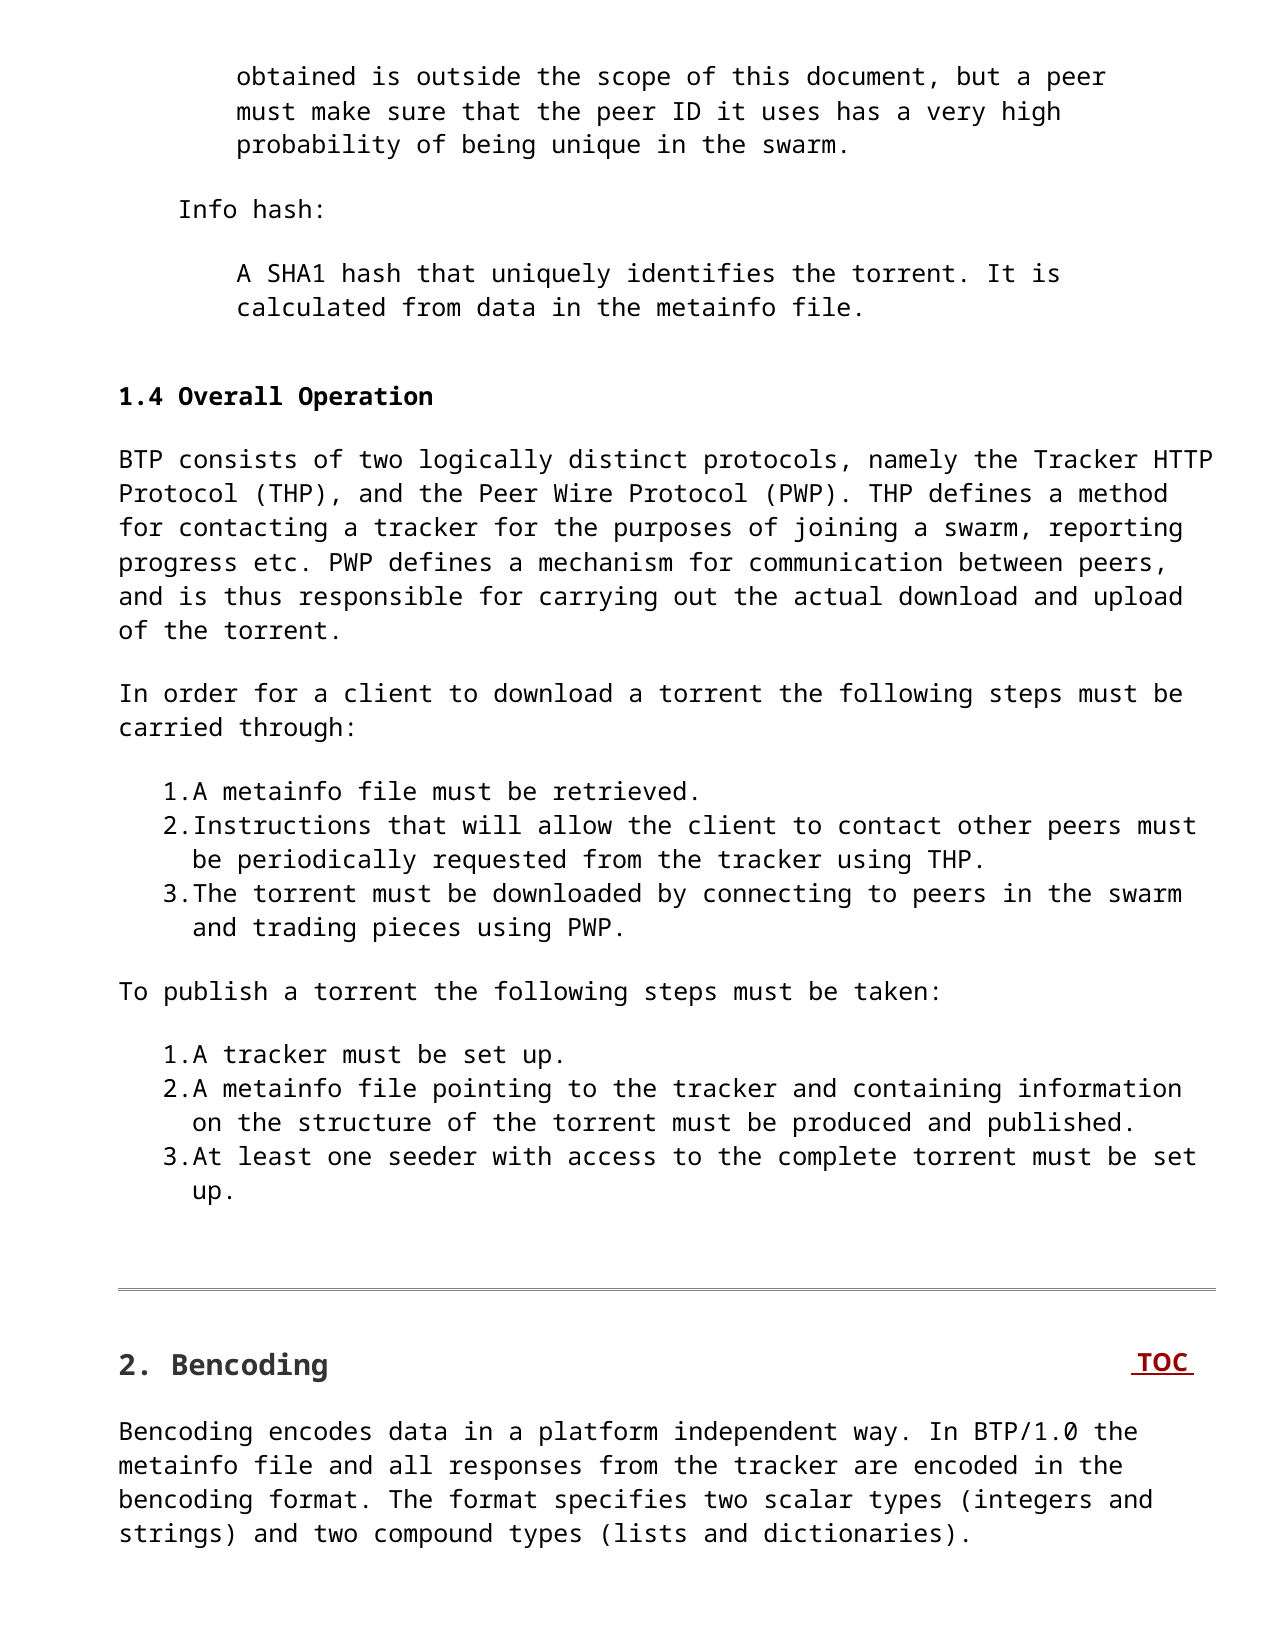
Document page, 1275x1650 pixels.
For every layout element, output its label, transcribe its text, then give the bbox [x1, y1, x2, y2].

subtitle 2. Bencoding [118, 1344, 1216, 1384]
text To publish a torrent the following steps must be taken: [118, 973, 1216, 1007]
list At least one seeder with access to the complete torrent must be set up. [162, 1139, 1216, 1207]
list A SHA1 hash that uniquely identifies the torrent. It is calculated from data in the metainfo file. [236, 255, 1157, 323]
list The torrent must be downloaded by connecting to peers in the swarm and trading pieces using PWP. [162, 876, 1216, 944]
subtitle 1.4 Overall Operation [118, 378, 1216, 412]
list A metainfo file must be retrieved. [162, 773, 1216, 807]
table_header TOC [1131, 1345, 1216, 1408]
list obtained is outside the scope of this document, but a peer must make sure that the peer ID it uses has a very high probability of being unique in the swarm. [236, 59, 1157, 161]
text Bencoding encodes data in a platform independent way. In BTP/1.0 the metainfo file and all responses from the tracker are encoded in the bencoding format. The format specifies two scalar types (integers and strings) and two compound types (lists and dictionaries). [118, 1414, 1216, 1550]
list Instructions that will allow the client to contact other peers must be periodically requested from the tracker using THP. [162, 807, 1216, 876]
text BTP consists of two logically distinct protocols, namely the Tracker HTTP Protocol (THP), and the Peer Wire Protocol (PWP). THP defines a method for contacting a tracker for the purposes of joining a swarm, reporting progress etc. PWP defines a mechanism for communication between peers, and is thus responsible for carrying out the actual download and upload of the torrent. [118, 442, 1216, 646]
list A tracker must be set up. [162, 1037, 1216, 1071]
text In order for a client to download a torrent the following steps must be carried through: [118, 676, 1216, 744]
list A metainfo file pointing to the tracker and containing information on the structure of the torrent must be produced and published. [162, 1071, 1216, 1139]
subtitle Info hash: [177, 191, 1157, 225]
